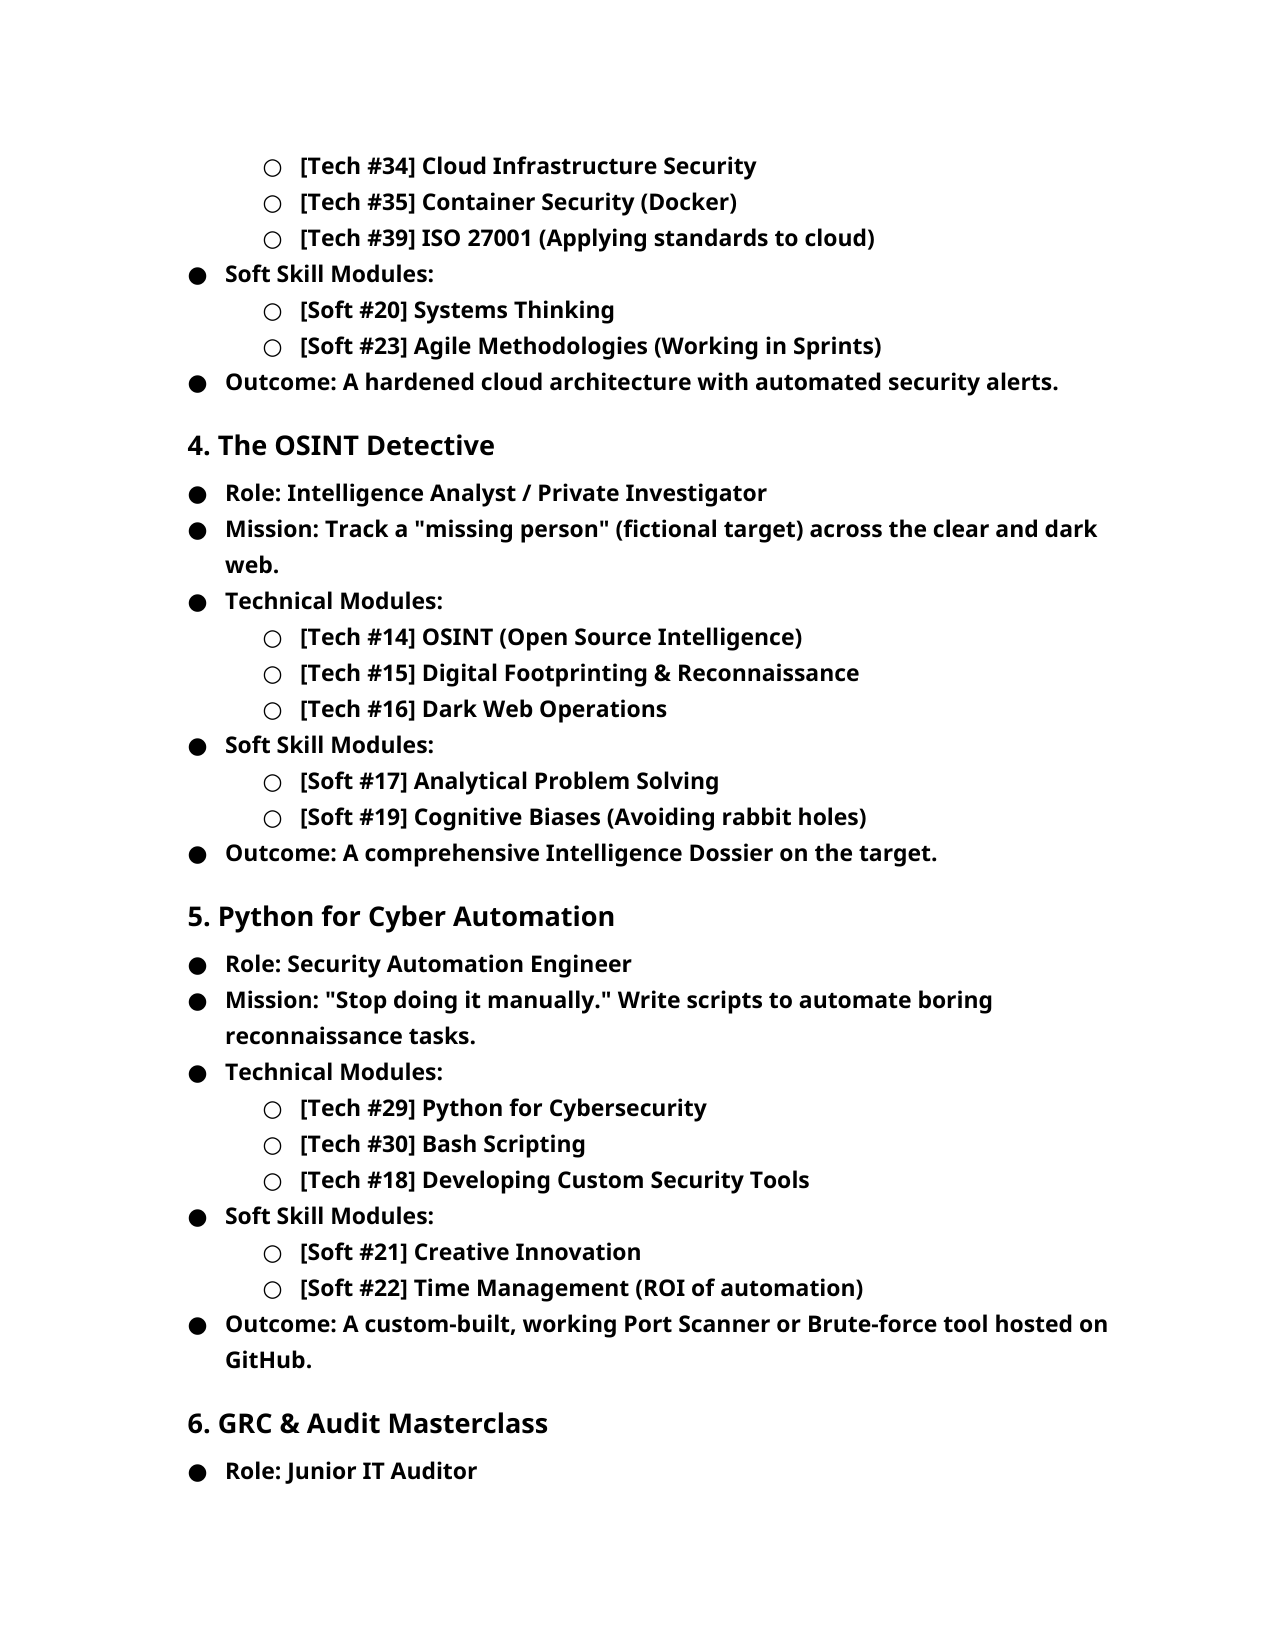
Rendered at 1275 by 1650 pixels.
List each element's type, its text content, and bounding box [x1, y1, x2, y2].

list Outcome: A hardened cloud architecture with automated security alerts. [187, 366, 1125, 397]
list [Tech #14] OSINT (Open Source Intelligence) [262, 621, 1125, 652]
list [Tech #35] Container Security (Docker) [262, 186, 1125, 217]
list Technical Modules: [187, 585, 1125, 616]
list Role: Junior IT Auditor [187, 1455, 1125, 1487]
list [Tech #15] Digital Footprinting & Reconnaissance [262, 657, 1125, 688]
list [Tech #39] ISO 27001 (Applying standards to cloud) [262, 222, 1125, 253]
list [Soft #22] Time Management (ROI of automation) [262, 1272, 1125, 1303]
list Soft Skill Modules: [187, 1200, 1125, 1231]
list [Tech #16] Dark Web Operations [262, 693, 1125, 724]
list Mission: "Stop doing it manually." Write scripts to automate boring reconnaissance tasks. [187, 984, 1125, 1051]
list [Soft #21] Creative Innovation [262, 1236, 1125, 1267]
list Role: Intelligence Analyst / Private Investigator [187, 477, 1125, 508]
list Mission: Track a "missing person" (fictional target) across the clear and dark web. [187, 513, 1125, 580]
subtitle 5. Python for Cyber Automation [187, 898, 1125, 934]
list [Soft #20] Systems Thinking [262, 294, 1125, 325]
list [Tech #30] Bash Scripting [262, 1128, 1125, 1159]
list Outcome: A comprehensive Intelligence Dossier on the target. [187, 837, 1125, 868]
list Technical Modules: [187, 1056, 1125, 1087]
list [Tech #18] Developing Custom Security Tools [262, 1164, 1125, 1195]
list [Soft #23] Agile Methodologies (Working in Sprints) [262, 330, 1125, 361]
list [Tech #34] Cloud Infrastructure Security [262, 150, 1125, 181]
subtitle 4. The OSINT Detective [187, 427, 1125, 463]
list Role: Security Automation Engineer [187, 948, 1125, 979]
list Soft Skill Modules: [187, 729, 1125, 760]
list [Soft #19] Cognitive Biases (Avoiding rabbit holes) [262, 801, 1125, 832]
list Outcome: A custom-built, working Port Scanner or Brute-force tool hosted on GitHub. [187, 1308, 1125, 1375]
list [Tech #29] Python for Cybersecurity [262, 1092, 1125, 1123]
list Soft Skill Modules: [187, 258, 1125, 289]
subtitle 6. GRC & Audit Masterclass [187, 1404, 1125, 1441]
list [Soft #17] Analytical Problem Solving [262, 765, 1125, 796]
